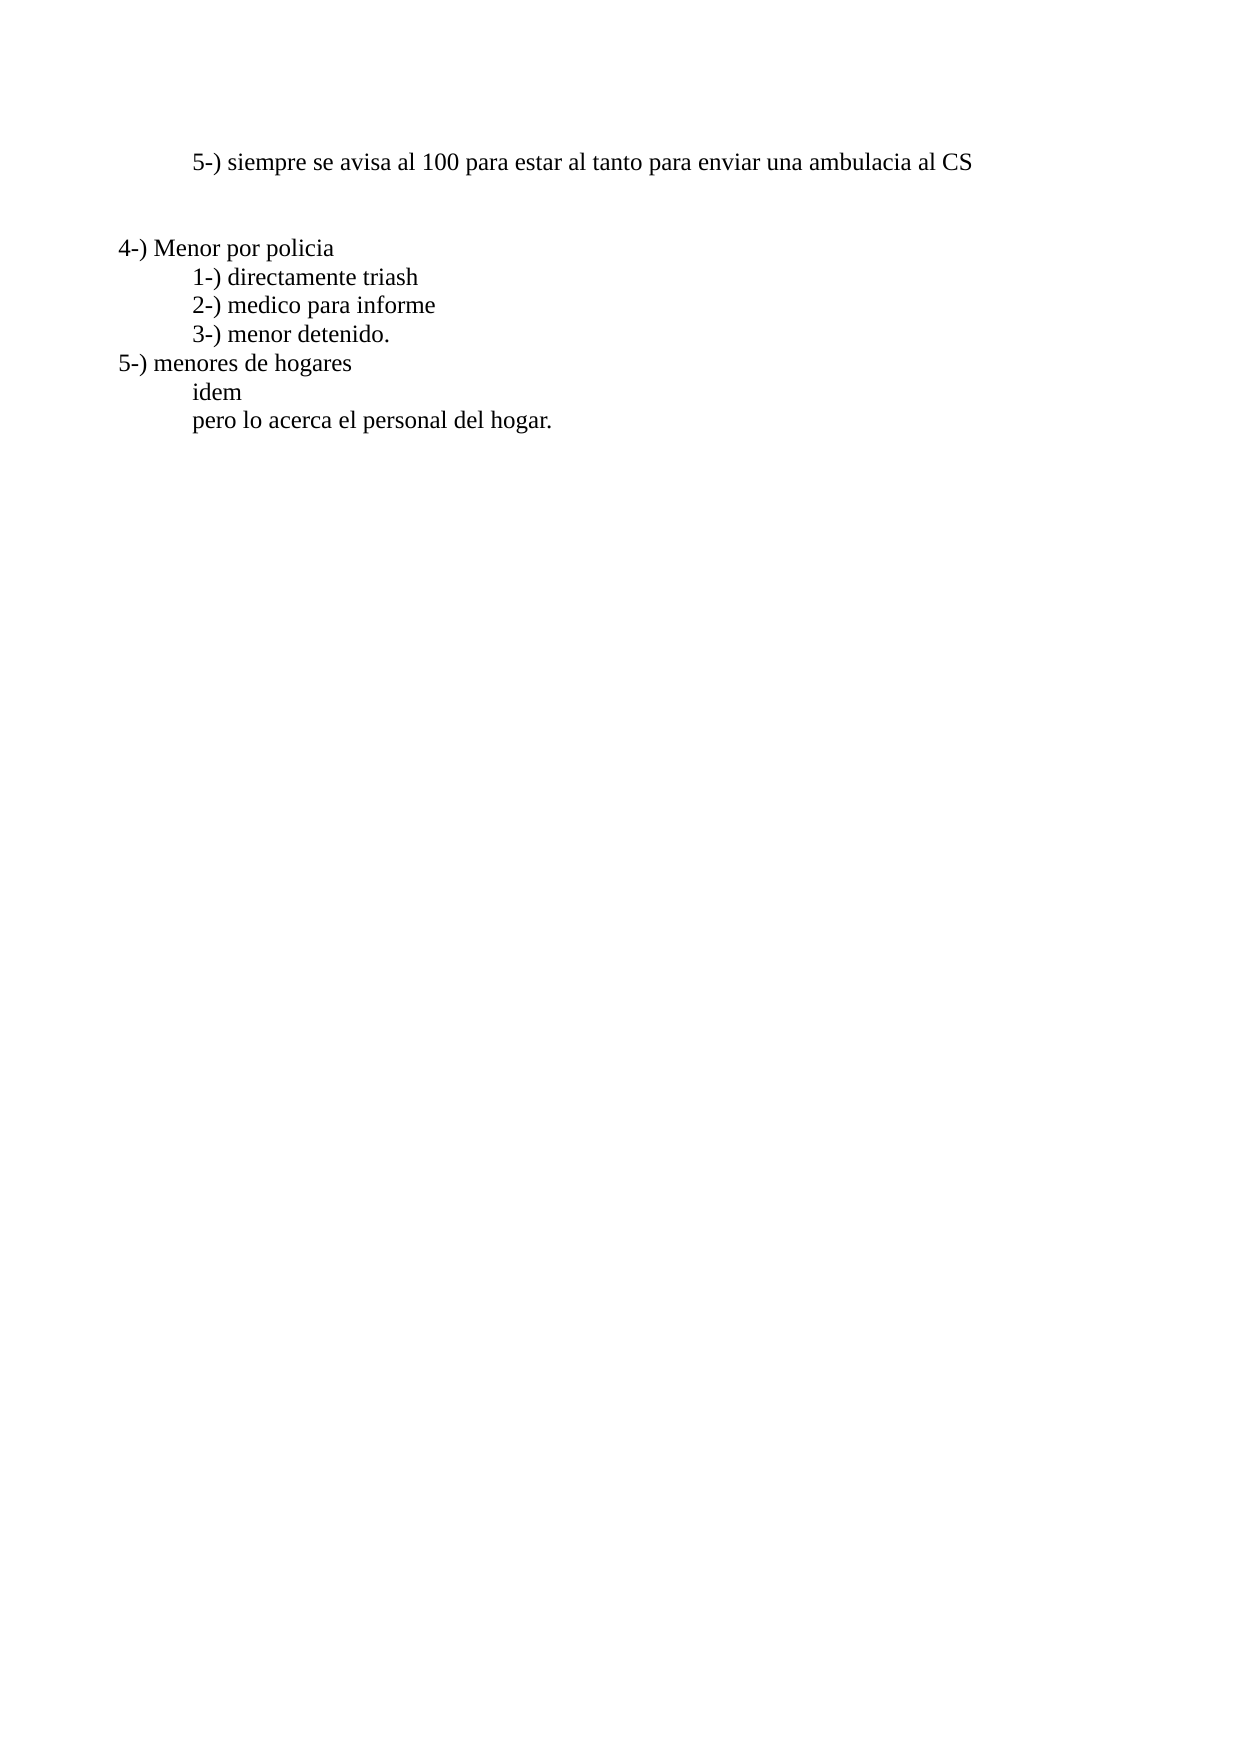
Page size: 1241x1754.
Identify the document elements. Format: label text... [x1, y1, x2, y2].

text 5-) menores de hogares [118, 348, 1122, 377]
text 1-) directamente triash [118, 262, 1122, 291]
text pero lo acerca el personal del hogar. [118, 406, 1122, 434]
text 2-) medico para informe [118, 291, 1122, 319]
text idem [118, 377, 1122, 406]
text 5-) siempre se avisa al 100 para estar al tanto para enviar una ambulacia al CS [118, 147, 1122, 176]
text 3-) menor detenido. [118, 319, 1122, 348]
text 4-) Menor por policia [118, 233, 1122, 262]
